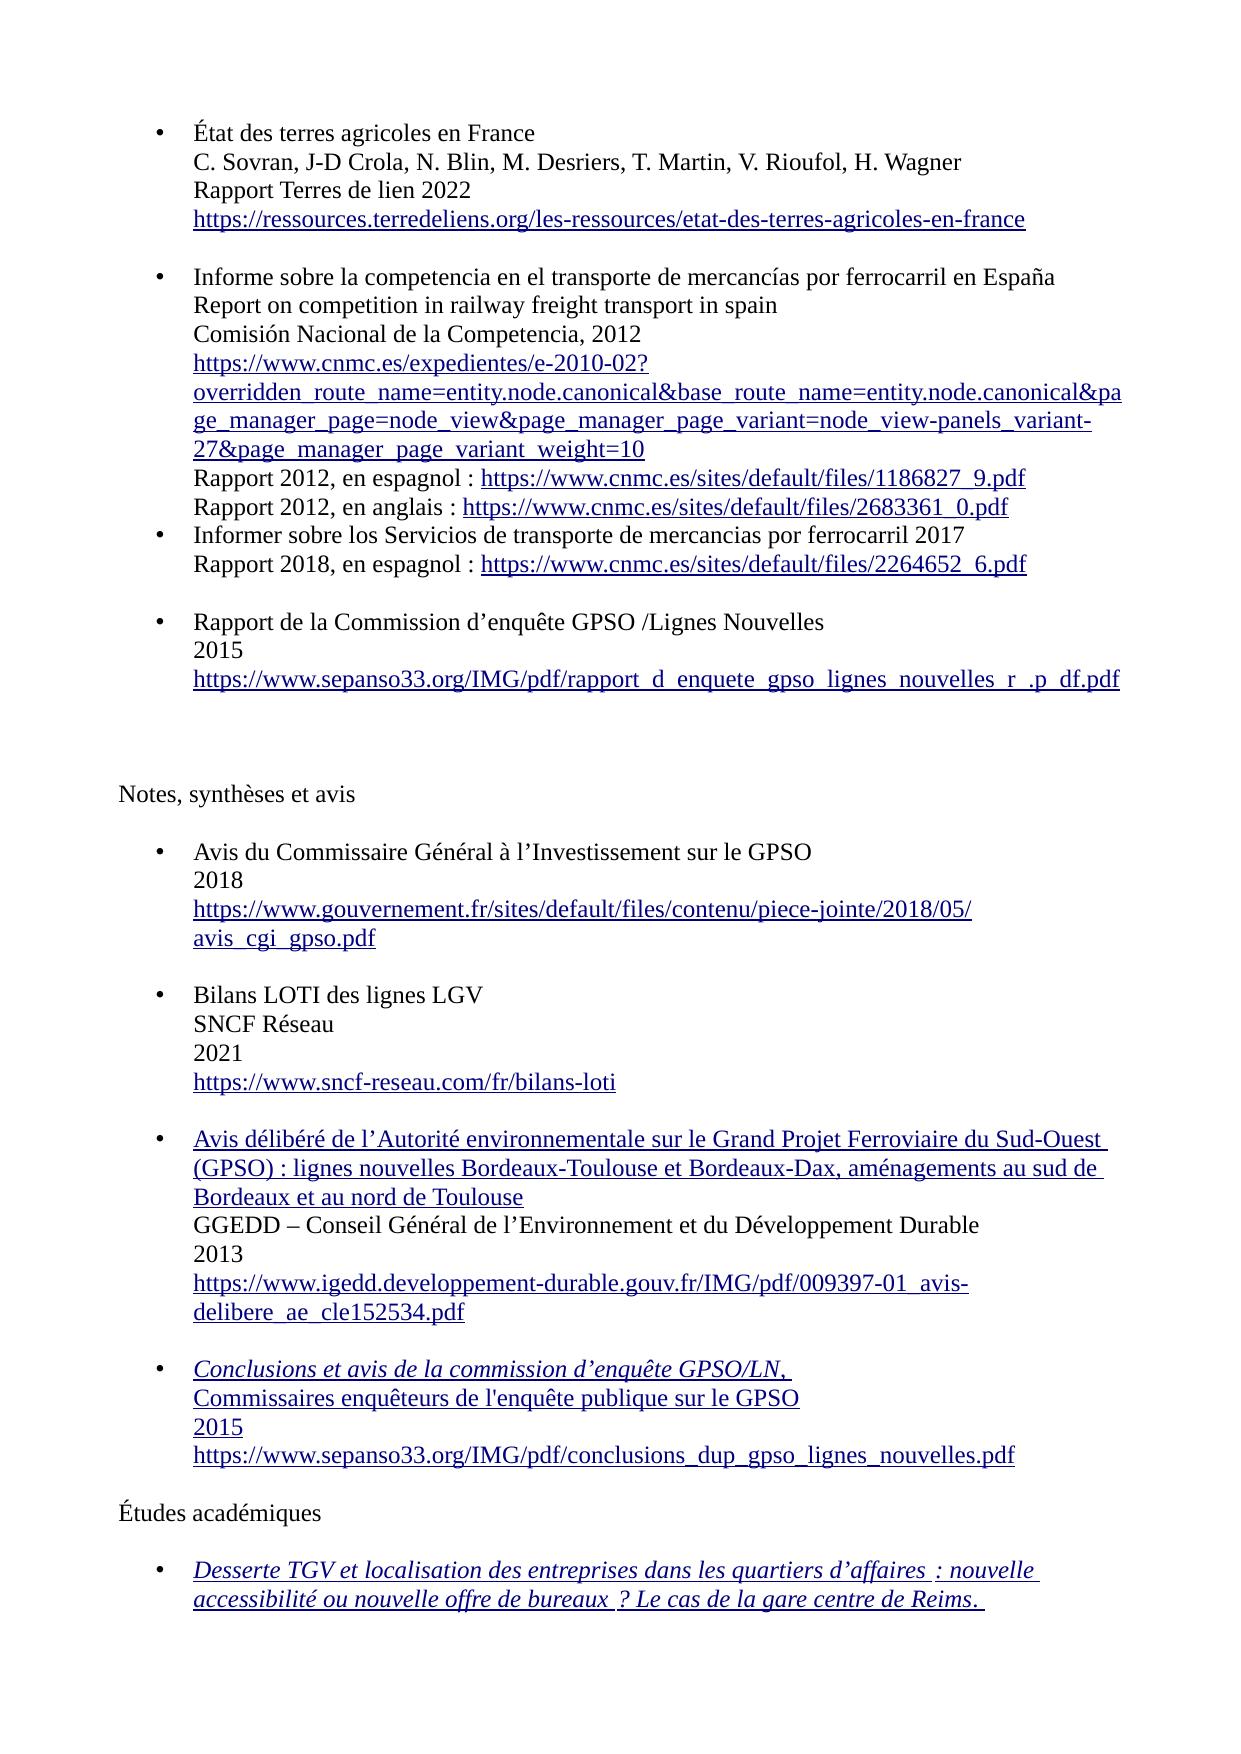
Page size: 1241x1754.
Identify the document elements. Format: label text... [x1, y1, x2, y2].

list Rapport de la Commission d’enquête GPSO /Lignes Nouvelles 2015 https://www.sepanso33.org/IMG/pdf/rapport_d_enquete_gpso_lignes_nouvelles_r_.p_df.pdf [156, 607, 1122, 751]
list Conclusions et avis de la commission d’enquête GPSO/LN, Commissaires enquêteurs de l'enquête publique sur le GPSO 2015 https://www.sepanso33.org/IMG/pdf/conclusions_dup_gpso_lignes_nouvelles.pdf [156, 1354, 1122, 1498]
list Informer sobre los Servicios de transporte de mercancias por ferrocarril 2017 Rapport 2018, en espagnol : https://www.cnmc.es/sites/default/files/2264652_6.pdf [156, 521, 1122, 578]
list Informe sobre la competencia en el transporte de mercancías por ferrocarril en España Report on competition in railway freight transport in spain Comisión Nacional de la Competencia, 2012 https://www.cnmc.es/expedientes/e-2010-02?overridden_route_name=entity.node.canonical&base_route_name=entity.node.canonical&page_manager_page=node_view&page_manager_page_variant=node_view-panels_variant-27&page_manager_page_variant_weight=10 Rapport 2012, en espagnol : https://www.cnmc.es/sites/default/files/1186827_9.pdf Rapport 2012, en anglais : https://www.cnmc.es/sites/default/files/2683361_0.pdf [156, 262, 1122, 521]
list État des terres agricoles en France C. Sovran, J-D Crola, N. Blin, M. Desriers, T. Martin, V. Rioufol, H. Wagner Rapport Terres de lien 2022 https://ressources.terredeliens.org/les-ressources/etat-des-terres-agricoles-en-france [156, 118, 1122, 233]
text Notes, synthèses et avis [118, 779, 1122, 808]
list Avis du Commissaire Général à l’Investissement sur le GPSO 2018 https://www.gouvernement.fr/sites/default/files/contenu/piece-jointe/2018/05/avis_cgi_gpso.pdf [156, 837, 1122, 952]
list Bilans LOTI des lignes LGV SNCF Réseau 2021 https://www.sncf-reseau.com/fr/bilans-loti [156, 981, 1122, 1124]
list Desserte TGV et localisation des entreprises dans les quartiers d’affaires : nouvelle accessibilité ou nouvelle offre de bureaux ? Le cas de la gare centre de Reims. [156, 1556, 1122, 1613]
list Avis délibéré de l’Autorité environnementale sur le Grand Projet Ferroviaire du Sud-Ouest (GPSO) : lignes nouvelles Bordeaux-Toulouse et Bordeaux-Dax, aménagements au sud de Bordeaux et au nord de Toulouse GGEDD – Conseil Général de l’Environnement et du Développement Durable 2013 https://www.igedd.developpement-durable.gouv.fr/IMG/pdf/009397-01_avis-delibere_ae_cle152534.pdf [156, 1124, 1122, 1326]
text Études académiques [118, 1498, 1122, 1556]
